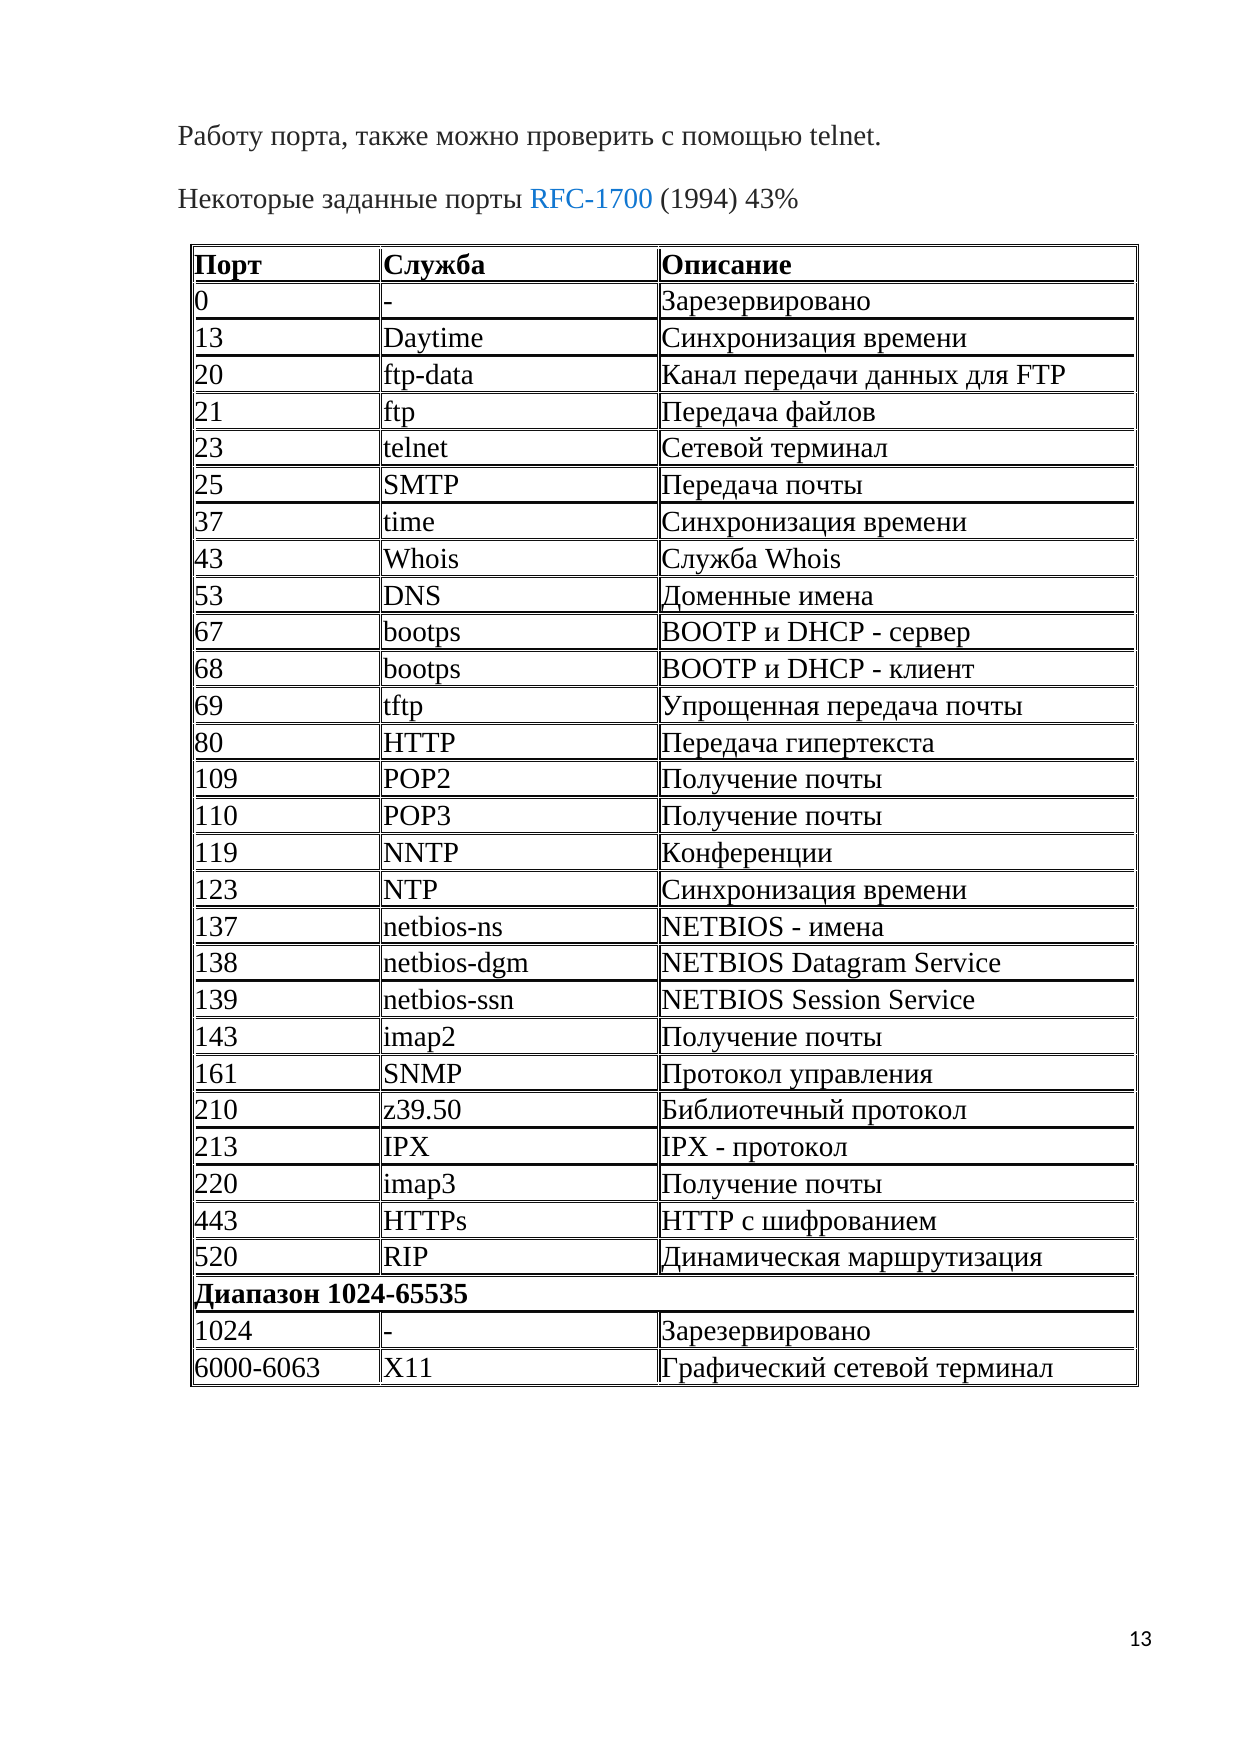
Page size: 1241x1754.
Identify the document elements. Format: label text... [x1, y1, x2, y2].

text Работу порта, также можно проверить с помощью telnet. [177, 118, 1152, 152]
table_cell Синхронизация времени [661, 317, 1136, 354]
table_cell ftp-data [382, 357, 657, 391]
table_cell Передача файлов [659, 391, 1137, 427]
table_cell 119 [192, 832, 381, 869]
table_cell Динамическая маршрутизация [661, 1236, 1136, 1273]
table_cell SNMP [382, 1056, 657, 1089]
table_cell Получение почты [659, 1016, 1137, 1052]
table_header Порт [194, 247, 381, 280]
table_cell 80 [192, 722, 381, 758]
table_header Служба [381, 245, 659, 280]
table_cell netbios-ns [382, 909, 657, 942]
table_cell 67 [194, 611, 379, 648]
table_cell 210 [194, 1089, 379, 1126]
table_cell Whois [382, 541, 657, 574]
table_cell NETBIOS Session Service [661, 979, 1136, 1016]
table_cell - [382, 284, 657, 317]
table_cell IPX [382, 1129, 657, 1163]
table_cell Зарезервировано [661, 280, 1136, 317]
table_cell 68 [194, 648, 379, 685]
table_cell bootps [382, 615, 657, 648]
table_cell bootps [382, 652, 657, 685]
table_cell 0 [194, 280, 379, 317]
table_cell 161 [194, 1053, 379, 1089]
table_cell tftp [382, 688, 657, 722]
table_cell Протокол управления [661, 1053, 1136, 1089]
table_cell Графический сетевой терминал [659, 1347, 1137, 1383]
table_cell imap2 [382, 1019, 657, 1052]
table_cell NTP [382, 872, 657, 905]
table_cell 137 [194, 905, 379, 942]
table_cell NNTP [382, 835, 657, 869]
table_cell Конференции [659, 832, 1137, 869]
table_cell 20 [194, 354, 379, 391]
table_cell IPX - протокол [661, 1126, 1136, 1163]
table_cell time [382, 504, 657, 538]
table_cell Передача почты [661, 464, 1136, 501]
table_cell 13 [194, 317, 379, 354]
table_cell X11 [381, 1347, 659, 1383]
table_cell Получение почты [661, 1163, 1137, 1199]
table_cell Библиотечный протокол [661, 1089, 1136, 1126]
table_cell DNS [382, 578, 657, 611]
table_cell Упрощенная передача почты [659, 685, 1137, 722]
table_cell HTTP с шифрованием [661, 1200, 1136, 1236]
table_header Описание [659, 247, 1136, 280]
table_cell NETBIOS - имена [661, 905, 1136, 942]
table_cell 123 [192, 869, 381, 905]
table_cell Получение почты [661, 795, 1136, 832]
table_cell 69 [192, 685, 381, 722]
table_cell Зарезервировано [661, 1310, 1136, 1347]
table_cell 443 [194, 1200, 379, 1236]
table_cell 138 [194, 942, 379, 979]
table_cell 21 [192, 391, 381, 427]
text Некоторые заданные порты RFC-1700 (1994) 43% [177, 181, 1152, 214]
table_cell Доменные имена [661, 575, 1136, 611]
table_cell imap3 [382, 1166, 657, 1199]
table_cell Синхронизация времени [661, 501, 1136, 538]
table_cell BOOTP и DHCP - сервер [661, 611, 1136, 648]
table_cell 143 [192, 1016, 381, 1052]
table_cell Синхронизация времени [659, 869, 1137, 905]
table_cell 25 [194, 464, 379, 501]
table_cell POP3 [382, 799, 657, 832]
table_cell HTTP [382, 725, 657, 758]
table_cell 6000-6063 [192, 1347, 381, 1383]
table_cell 23 [194, 428, 379, 464]
table_cell 43 [192, 538, 381, 574]
table_cell 53 [194, 575, 379, 611]
table_cell ftp [382, 394, 657, 427]
table_cell 110 [194, 795, 379, 832]
table_cell HTTPs [382, 1203, 657, 1236]
table_cell Сетевой терминал [661, 428, 1136, 464]
table_cell NETBIOS Datagram Service [661, 942, 1136, 979]
table_cell POP2 [382, 762, 657, 795]
table_cell Daytime [382, 320, 657, 354]
table_cell Передача гипертекста [659, 722, 1137, 758]
table_cell 220 [192, 1163, 379, 1199]
table_cell telnet [382, 431, 657, 464]
table_cell BOOTP и DHCP - клиент [661, 648, 1136, 685]
table_cell 139 [194, 979, 379, 1016]
table_cell 213 [194, 1126, 379, 1163]
table_cell Диапазон 1024-65535 [194, 1273, 1136, 1310]
table_cell 1024 [194, 1310, 379, 1347]
table_cell z39.50 [382, 1093, 657, 1126]
table_cell 520 [194, 1236, 379, 1273]
table_cell RIP [382, 1240, 657, 1273]
table_cell - [382, 1313, 657, 1347]
table_cell SMTP [382, 468, 657, 501]
table_cell Служба Whois [659, 538, 1137, 574]
table_cell Канал передачи данных для FTP [661, 354, 1136, 391]
table_cell netbios-dgm [382, 946, 657, 979]
table_cell netbios-ssn [382, 982, 657, 1016]
table_cell 109 [194, 758, 379, 795]
table_cell Получение почты [661, 758, 1136, 795]
table_cell 37 [194, 501, 379, 538]
